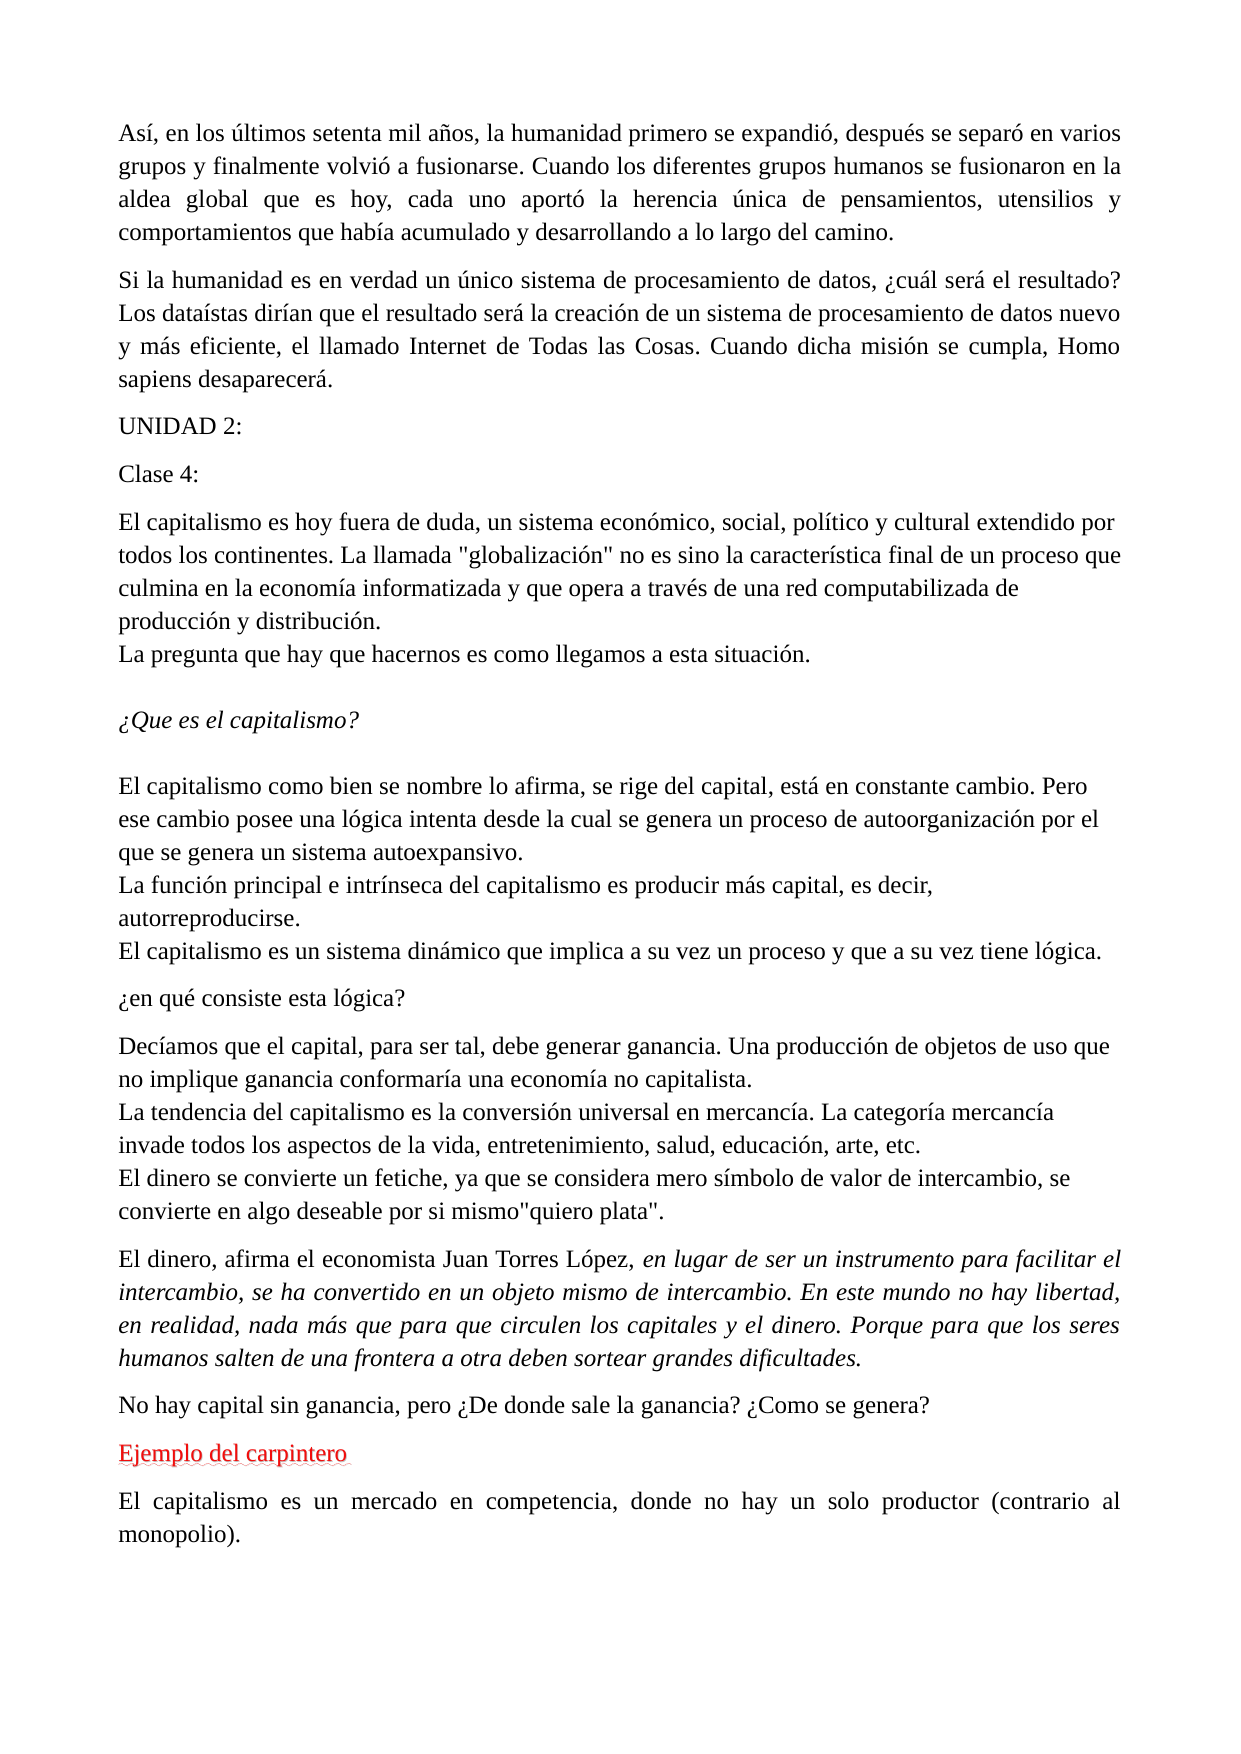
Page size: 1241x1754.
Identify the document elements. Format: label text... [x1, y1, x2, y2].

text El capitalismo es un mercado en competencia, donde no hay un solo productor (contrario al monopolio). [118, 1486, 1122, 1547]
text No hay capital sin ganancia, pero ¿De donde sale la ganancia? ¿Como se genera? [118, 1391, 1122, 1419]
text El capitalismo es hoy fuera de duda, un sistema económico, social, político y cultural extendido por todos los continentes. La llamada "globalización" no es sino la característica final de un proceso que culmina en la economía informatizada y que opera a través de una red computabilizada de producción y distribución. La pregunta que hay que hacernos es como llegamos a esta situación. ¿Que es el capitalismo? El capitalismo como bien se nombre lo afirma, se rige del capital, está en constante cambio. Pero ese cambio posee una lógica intenta desde la cual se genera un proceso de autoorganización por el que se genera un sistema autoexpansivo. La función principal e intrínseca del capitalismo es producir más capital, es decir, autorreproducirse. El capitalismo es un sistema dinámico que implica a su vez un proceso y que a su vez tiene lógica. [118, 507, 1122, 965]
text Clase 4: [118, 459, 1122, 488]
text ¿en qué consiste esta lógica? [118, 983, 1122, 1012]
text El dinero, afirma el economista Juan Torres López, en lugar de ser un instrumento para facilitar el intercambio, se ha convertido en un objeto mismo de intercambio. En este mundo no hay libertad, en realidad, nada más que para que circulen los capitales y el dinero. Porque para que los seres humanos salten de una frontera a otra deben sortear grandes dificultades. [118, 1244, 1122, 1372]
text Si la humanidad es en verdad un único sistema de procesamiento de datos, ¿cuál será el resultado?Los dataístas dirían que el resultado será la creación de un sistema de procesamiento de datos nuevo y más eficiente, el llamado Internet de Todas las Cosas. Cuando dicha misión se cumpla, Homo sapiens desaparecerá. [118, 265, 1122, 393]
text UNIDAD 2: [118, 411, 1122, 440]
text Decíamos que el capital, para ser tal, debe generar ganancia. Una producción de objetos de uso que no implique ganancia conformaría una economía no capitalista. La tendencia del capitalismo es la conversión universal en mercancía. La categoría mercancía invade todos los aspectos de la vida, entretenimiento, salud, educación, arte, etc. El dinero se convierte un fetiche, ya que se considera mero símbolo de valor de intercambio, se convierte en algo deseable por si mismo"quiero plata". [118, 1031, 1122, 1225]
text Así, en los últimos setenta mil años, la humanidad primero se expandió, después se separó en varios grupos y finalmente volvió a fusionarse. Cuando los diferentes grupos humanos se fusionaron en la aldea global que es hoy, cada uno aportó la herencia única de pensamientos, utensilios y comportamientos que había acumulado y desarrollando a lo largo del camino. [118, 118, 1122, 246]
text Ejemplo del carpintero [118, 1438, 1122, 1467]
